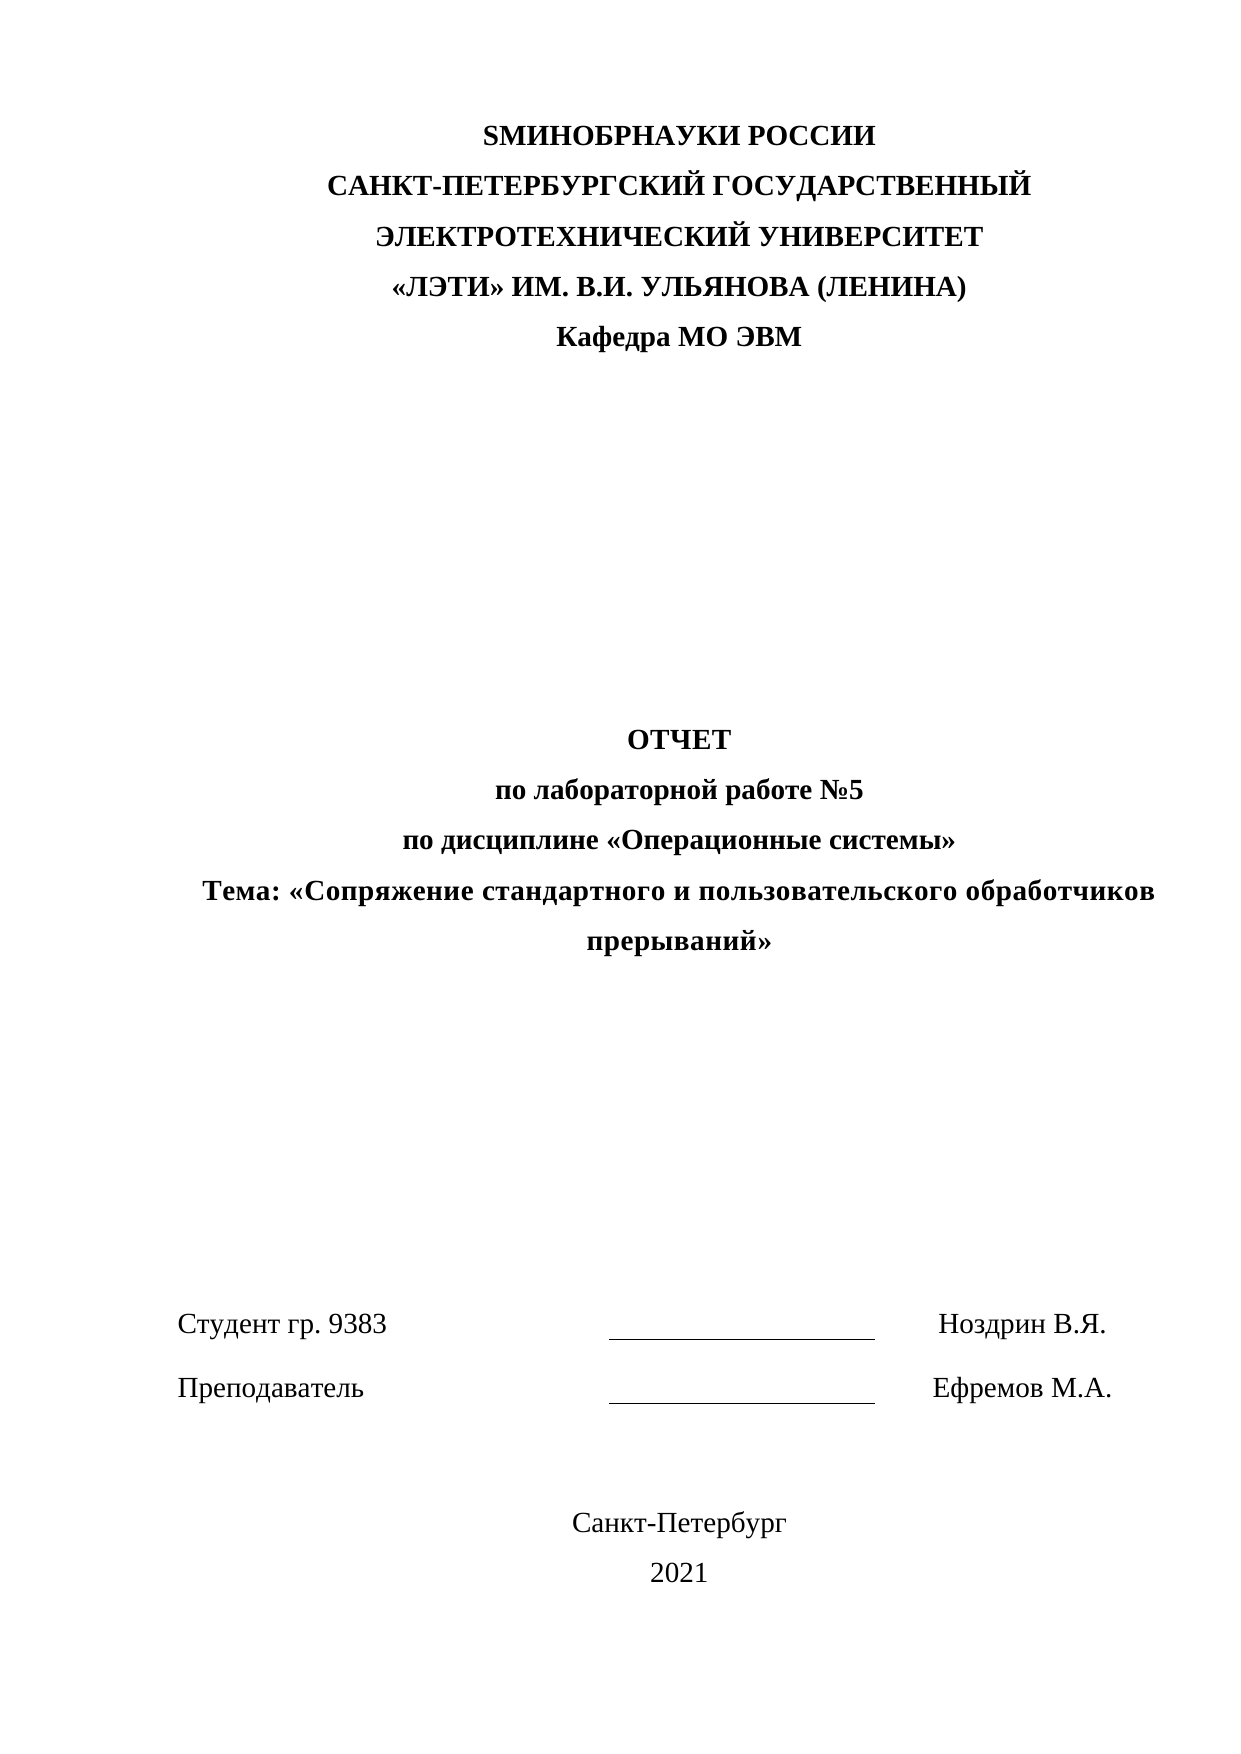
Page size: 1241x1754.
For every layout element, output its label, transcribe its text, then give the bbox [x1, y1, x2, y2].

text Санкт-Петербург [177, 1505, 1181, 1538]
table_cell Ефремов М.А. [875, 1339, 1170, 1403]
table_cell [609, 1340, 875, 1403]
table_cell Преподаватель [166, 1339, 609, 1403]
text «ЛЭТИ» им. В.И. Ульянова (Ленина) [177, 269, 1181, 303]
text Тема: «Сопряжение стандартного и пользовательского обработчиков прерываний» [177, 873, 1181, 957]
text 2021 [177, 1555, 1181, 1589]
text SМИНОБРНАУКИ РОССИИ [177, 118, 1181, 152]
text по лабораторной работе №5 [177, 772, 1181, 806]
table_header Студент гр. 9383 [166, 1275, 609, 1339]
text Кафедра МО ЭВМ [177, 319, 1181, 353]
table_header [609, 1275, 875, 1339]
text Санкт-Петербургский государственный [177, 168, 1181, 202]
table_header Ноздрин В.Я. [875, 1275, 1170, 1339]
text отчет [177, 722, 1181, 755]
text по дисциплине «Операционные системы» [177, 822, 1181, 856]
text электротехнический университет [177, 219, 1181, 252]
